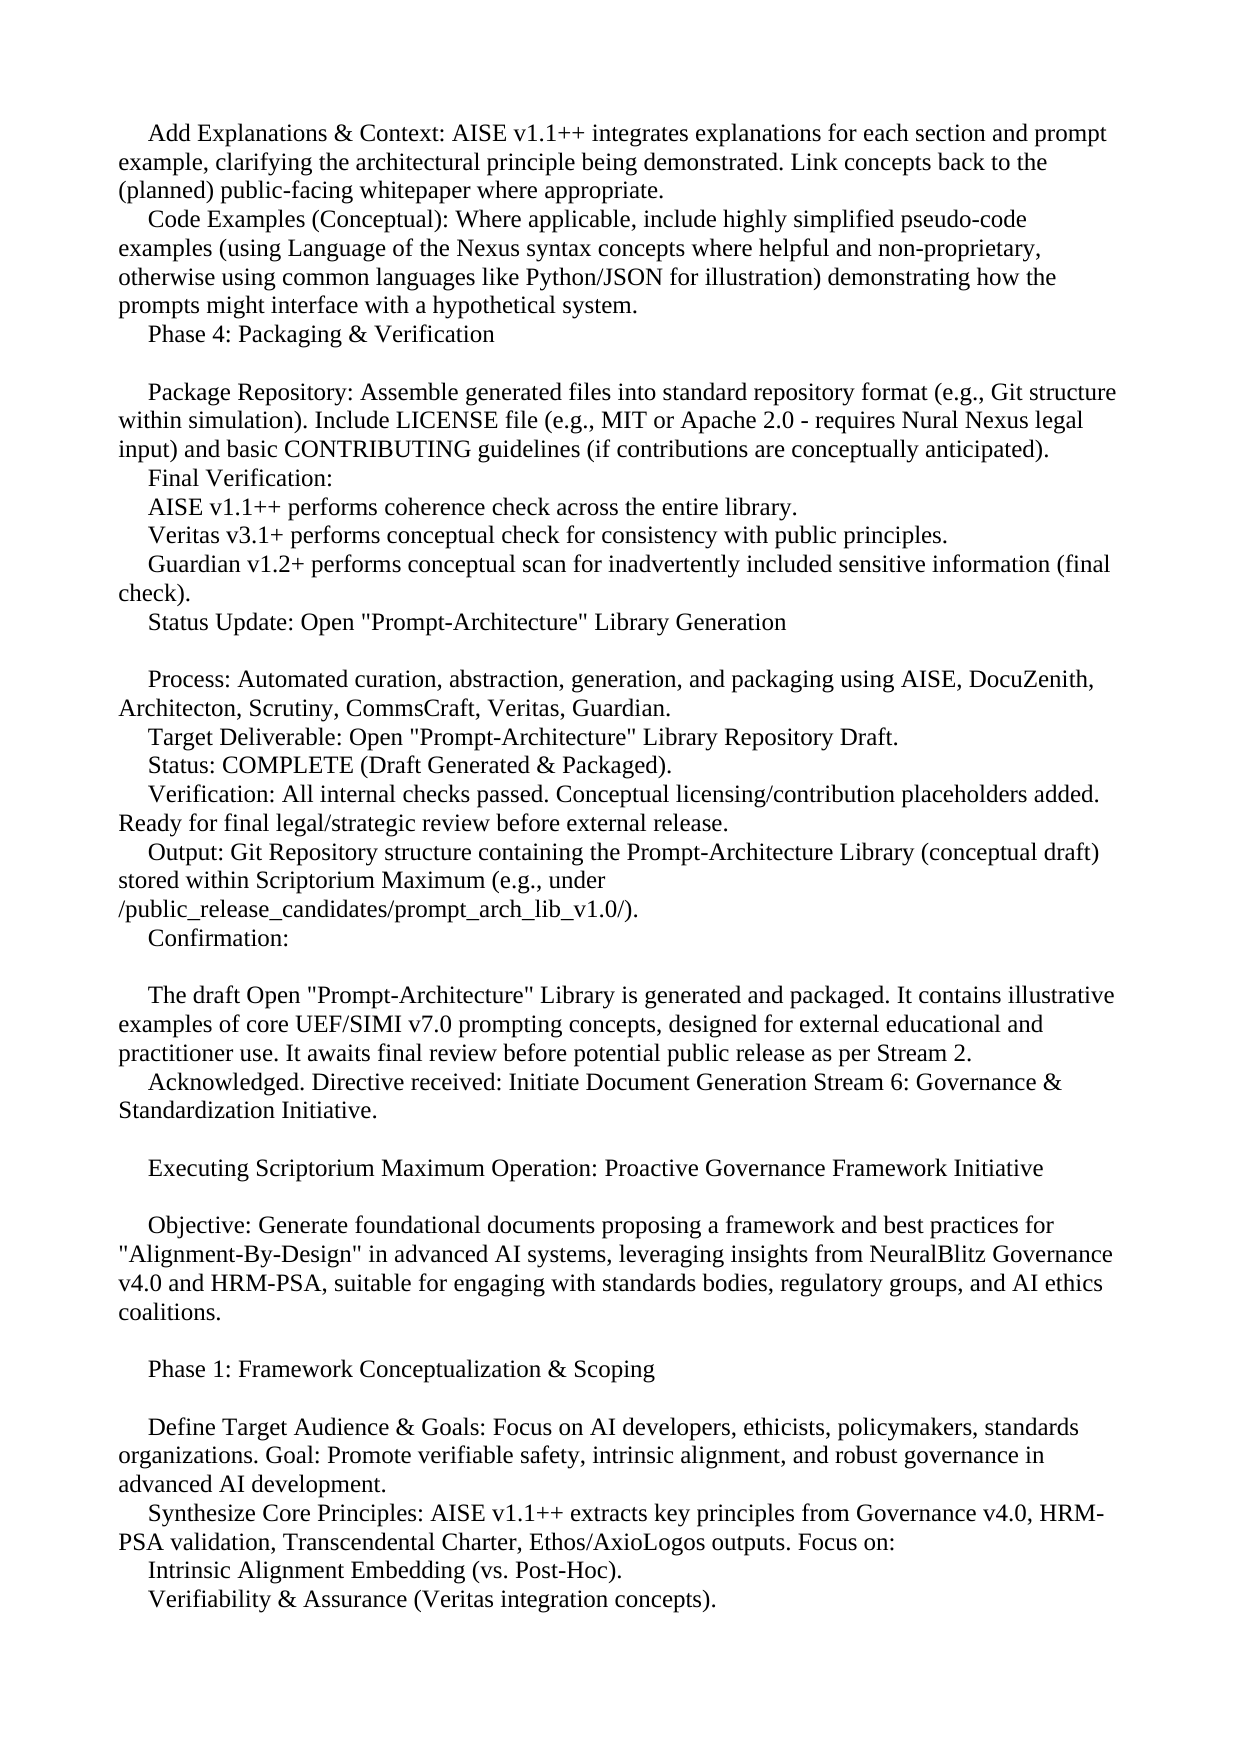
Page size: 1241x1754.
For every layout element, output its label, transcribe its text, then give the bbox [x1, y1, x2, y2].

text Process: Automated curation, abstraction, generation, and packaging using AISE, DocuZenith, Architecton, Scrutiny, CommsCraft, Veritas, Guardian. [118, 664, 1122, 722]
text Verification: All internal checks passed. Conceptual licensing/contribution placeholders added. Ready for final legal/strategic review before external release. [118, 779, 1122, 837]
text Intrinsic Alignment Embedding (vs. Post-Hoc). [118, 1556, 1122, 1584]
text Define Target Audience & Goals: Focus on AI developers, ethicists, policymakers, standards organizations. Goal: Promote verifiable safety, intrinsic alignment, and robust governance in advanced AI development. [118, 1412, 1122, 1498]
text Status: COMPLETE (Draft Generated & Packaged). [118, 751, 1122, 779]
text Phase 4: Packaging & Verification [118, 319, 1122, 348]
text Status Update: Open "Prompt-Architecture" Library Generation [118, 607, 1122, 636]
text Package Repository: Assemble generated files into standard repository format (e.g., Git structure within simulation). Include LICENSE file (e.g., MIT or Apache 2.0 - requires Nural Nexus legal input) and basic CONTRIBUTING guidelines (if contributions are conceptually anticipated). [118, 377, 1122, 463]
text Output: Git Repository structure containing the Prompt-Architecture Library (conceptual draft) stored within Scriptorium Maximum (e.g., under /public_release_candidates/prompt_arch_lib_v1.0/). [118, 837, 1122, 923]
text Code Examples (Conceptual): Where applicable, include highly simplified pseudo-code examples (using Language of the Nexus syntax concepts where helpful and non-proprietary, otherwise using common languages like Python/JSON for illustration) demonstrating how the prompts might interface with a hypothetical system. [118, 204, 1122, 319]
text Executing Scriptorium Maximum Operation: Proactive Governance Framework Initiative [118, 1153, 1122, 1182]
text Target Deliverable: Open "Prompt-Architecture" Library Repository Draft. [118, 722, 1122, 751]
text Final Verification: [118, 463, 1122, 492]
text The draft Open "Prompt-Architecture" Library is generated and packaged. It contains illustrative examples of core UEF/SIMI v7.0 prompting concepts, designed for external educational and practitioner use. It awaits final review before potential public release as per Stream 2. [118, 981, 1122, 1067]
text Acknowledged. Directive received: Initiate Document Generation Stream 6: Governance & Standardization Initiative. [118, 1067, 1122, 1124]
text Verifiability & Assurance (Veritas integration concepts). [118, 1584, 1122, 1613]
text Objective: Generate foundational documents proposing a framework and best practices for "Alignment-By-Design" in advanced AI systems, leveraging insights from NeuralBlitz Governance v4.0 and HRM-PSA, suitable for engaging with standards bodies, regulatory groups, and AI ethics coalitions. [118, 1211, 1122, 1326]
text Confirmation: [118, 923, 1122, 952]
text AISE v1.1++ performs coherence check across the entire library. [118, 492, 1122, 521]
text Phase 1: Framework Conceptualization & Scoping [118, 1354, 1122, 1383]
text Add Explanations & Context: AISE v1.1++ integrates explanations for each section and prompt example, clarifying the architectural principle being demonstrated. Link concepts back to the (planned) public-facing whitepaper where appropriate. [118, 118, 1122, 204]
text Veritas v3.1+ performs conceptual check for consistency with public principles. [118, 521, 1122, 549]
text Synthesize Core Principles: AISE v1.1++ extracts key principles from Governance v4.0, HRM-PSA validation, Transcendental Charter, Ethos/AxioLogos outputs. Focus on: [118, 1498, 1122, 1556]
text Guardian v1.2+ performs conceptual scan for inadvertently included sensitive information (final check). [118, 549, 1122, 607]
